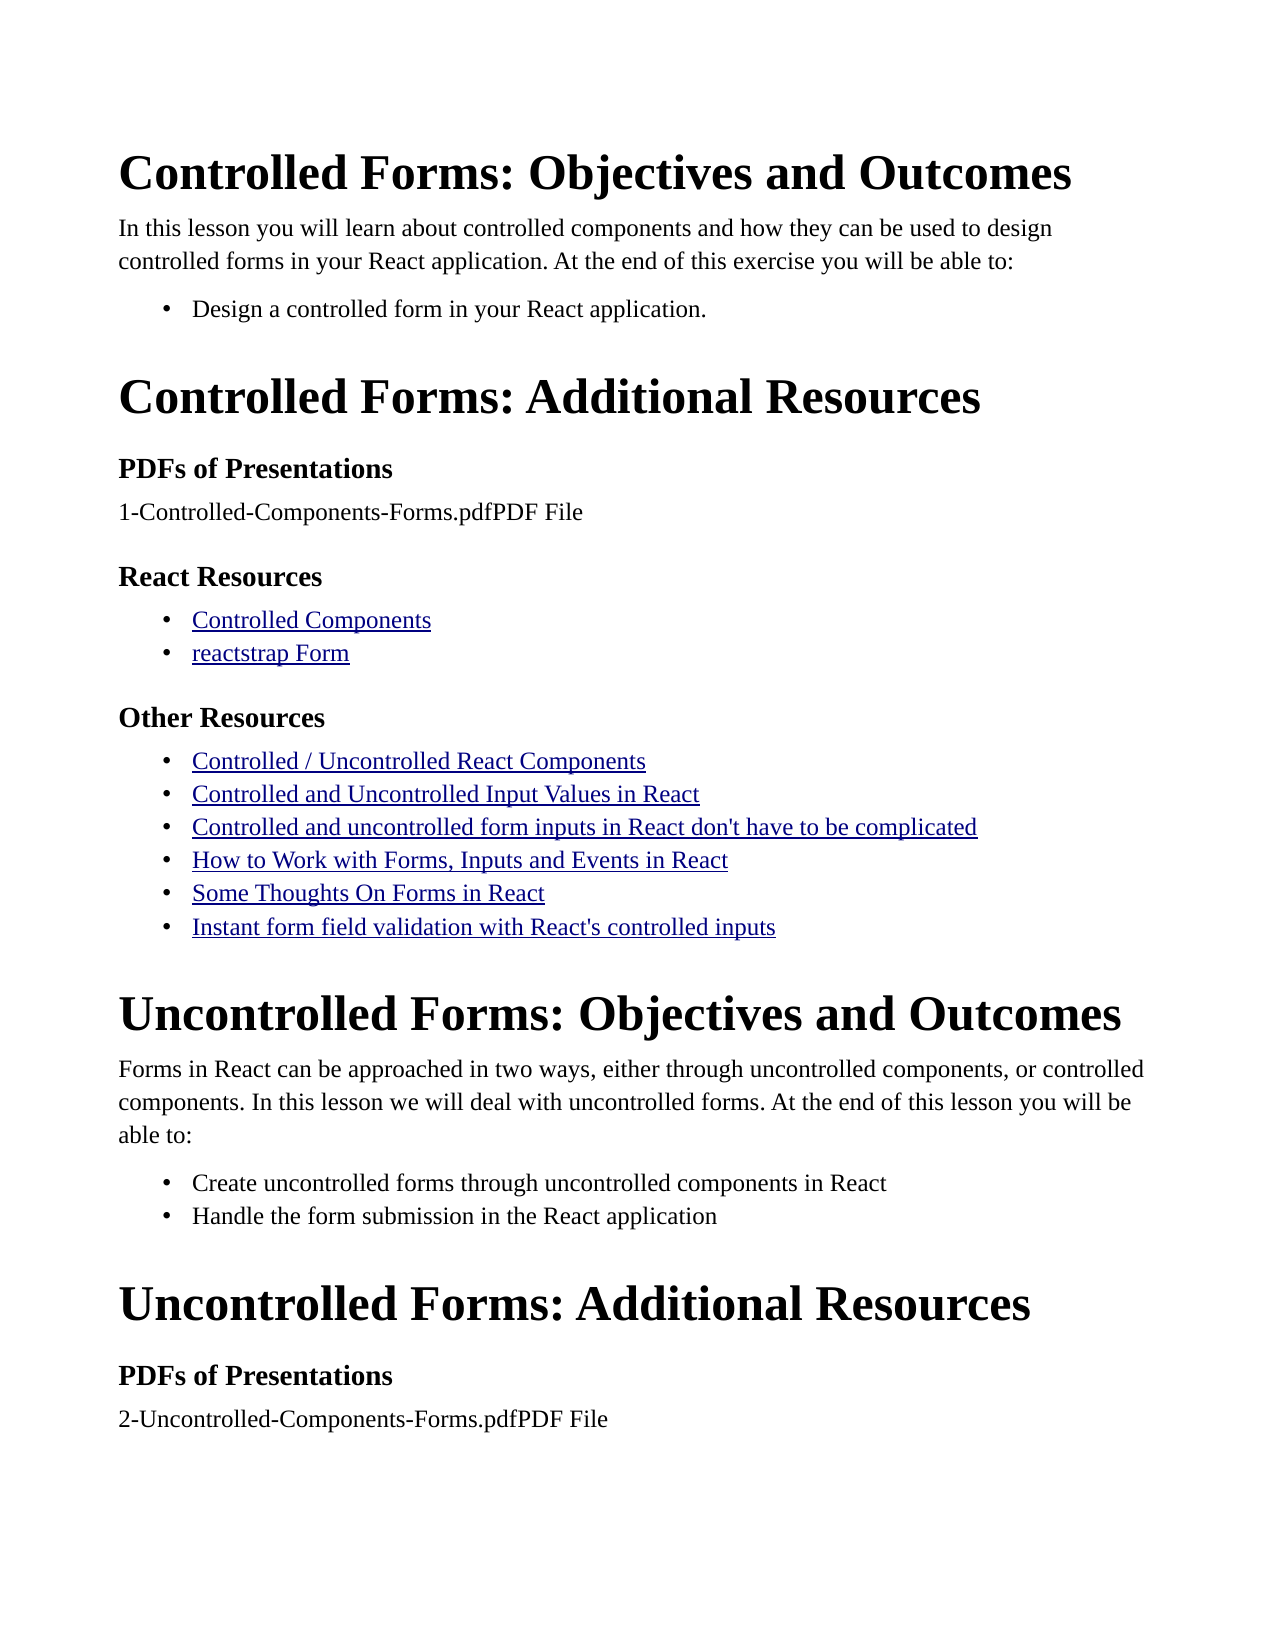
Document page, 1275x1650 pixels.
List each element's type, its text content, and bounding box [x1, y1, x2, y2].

text 1-Controlled-Components-Forms.pdfPDF File [118, 497, 1157, 526]
list Handle the form submission in the React application [162, 1201, 1157, 1229]
list Design a controlled form in your React application. [162, 294, 1157, 322]
list Controlled and uncontrolled form inputs in React don't have to be complicated [162, 812, 1157, 841]
subtitle React Resources [118, 559, 1157, 593]
text 2-Uncontrolled-Components-Forms.pdfPDF File [118, 1404, 1157, 1433]
text In this lesson you will learn about controlled components and how they can be used to design controlled forms in your React application. At the end of this exercise you will be able to: [118, 213, 1157, 275]
list Controlled Components [162, 605, 1157, 634]
list Create uncontrolled forms through uncontrolled components in React [162, 1168, 1157, 1197]
subtitle Controlled Forms: Additional Resources [118, 366, 1157, 424]
list Controlled / Uncontrolled React Components [162, 746, 1157, 775]
list Some Thoughts On Forms in React [162, 878, 1157, 907]
list How to Work with Forms, Inputs and Events in React [162, 846, 1157, 874]
subtitle PDFs of Presentations [118, 451, 1157, 484]
subtitle PDFs of Presentations [118, 1358, 1157, 1392]
text Forms in React can be approached in two ways, either through uncontrolled components, or controlled components. In this lesson we will deal with uncontrolled forms. At the end of this lesson you will be able to: [118, 1054, 1157, 1149]
list Instant form field validation with React's controlled inputs [162, 912, 1157, 940]
subtitle Other Resources [118, 700, 1157, 734]
subtitle Controlled Forms: Objectives and Outcomes [118, 143, 1157, 201]
subtitle Uncontrolled Forms: Objectives and Outcomes [118, 984, 1157, 1042]
subtitle Uncontrolled Forms: Additional Resources [118, 1273, 1157, 1331]
list Controlled and Uncontrolled Input Values in React [162, 779, 1157, 808]
list reactstrap Form [162, 638, 1157, 667]
